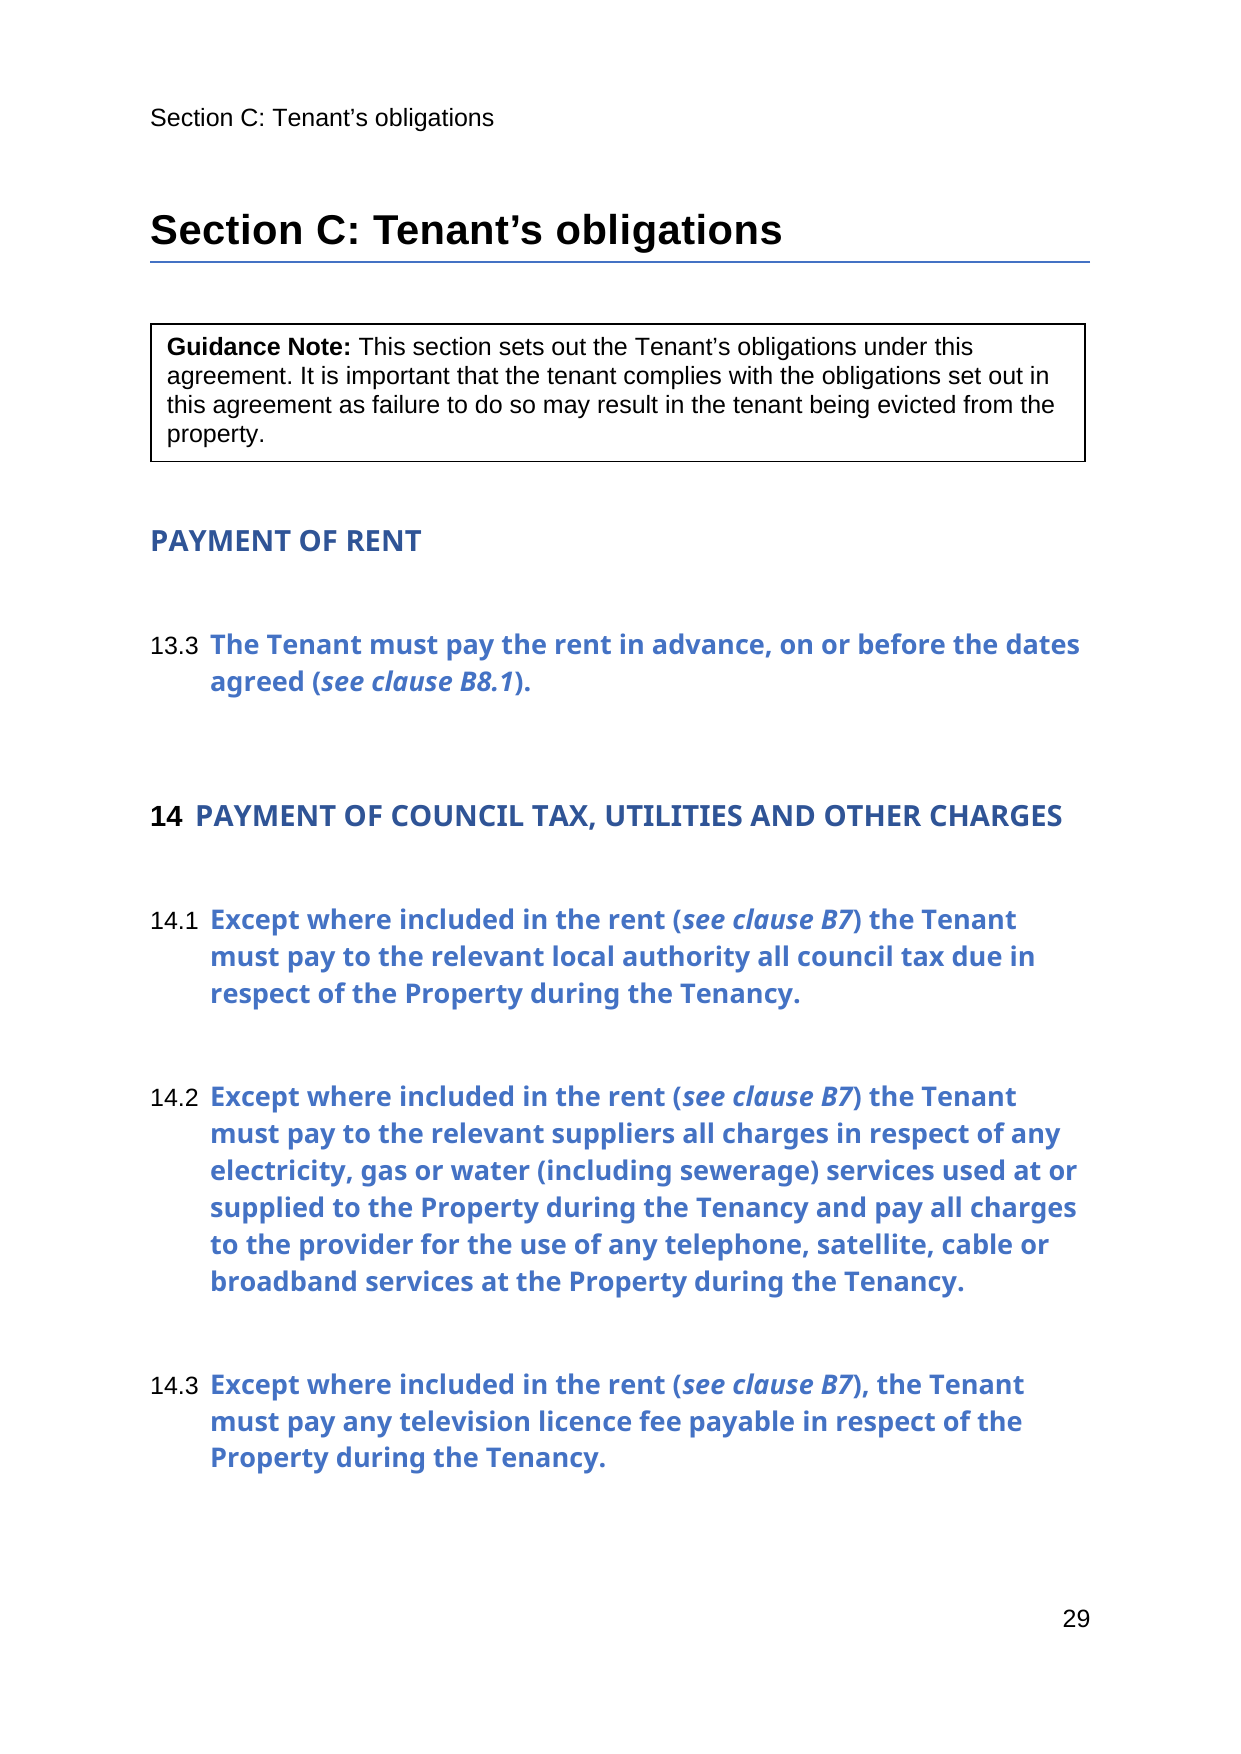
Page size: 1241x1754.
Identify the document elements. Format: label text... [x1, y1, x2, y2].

subtitle Except where included in the rent (see clause B7), the Tenant must pay any television licence fee payable in respect of the Property during the Tenancy. [150, 1365, 1090, 1476]
subtitle PAYMENT OF RENT [150, 520, 1090, 559]
subtitle Except where included in the rent (see clause B7) the Tenant must pay to the relevant local authority all council tax due in respect of the Property during the Tenancy. [150, 901, 1090, 1011]
title Section C: Tenant’s obligations [150, 131, 1090, 261]
subtitle The Tenant must pay the rent in advance, on or before the dates agreed (see clause B8.1). [150, 626, 1090, 699]
subtitle Except where included in the rent (see clause B7) the Tenant must pay to the relevant suppliers all charges in respect of any electricity, gas or water (including sewerage) services used at or supplied to the Property during the Tenancy and pay all charges to the provider for the use of any telephone, satellite, cable or broadband services at the Property during the Tenancy. [150, 1078, 1090, 1299]
subtitle PAYMENT OF COUNCIL TAX, UTILITIES AND OTHER CHARGES [150, 795, 1090, 834]
text Guidance Note: This section sets out the Tenant’s obligations under this agreement. It is important that the tenant complies with the obligations set out in this agreement as failure to do so may result in the tenant being evicted from the property. [167, 332, 1069, 447]
